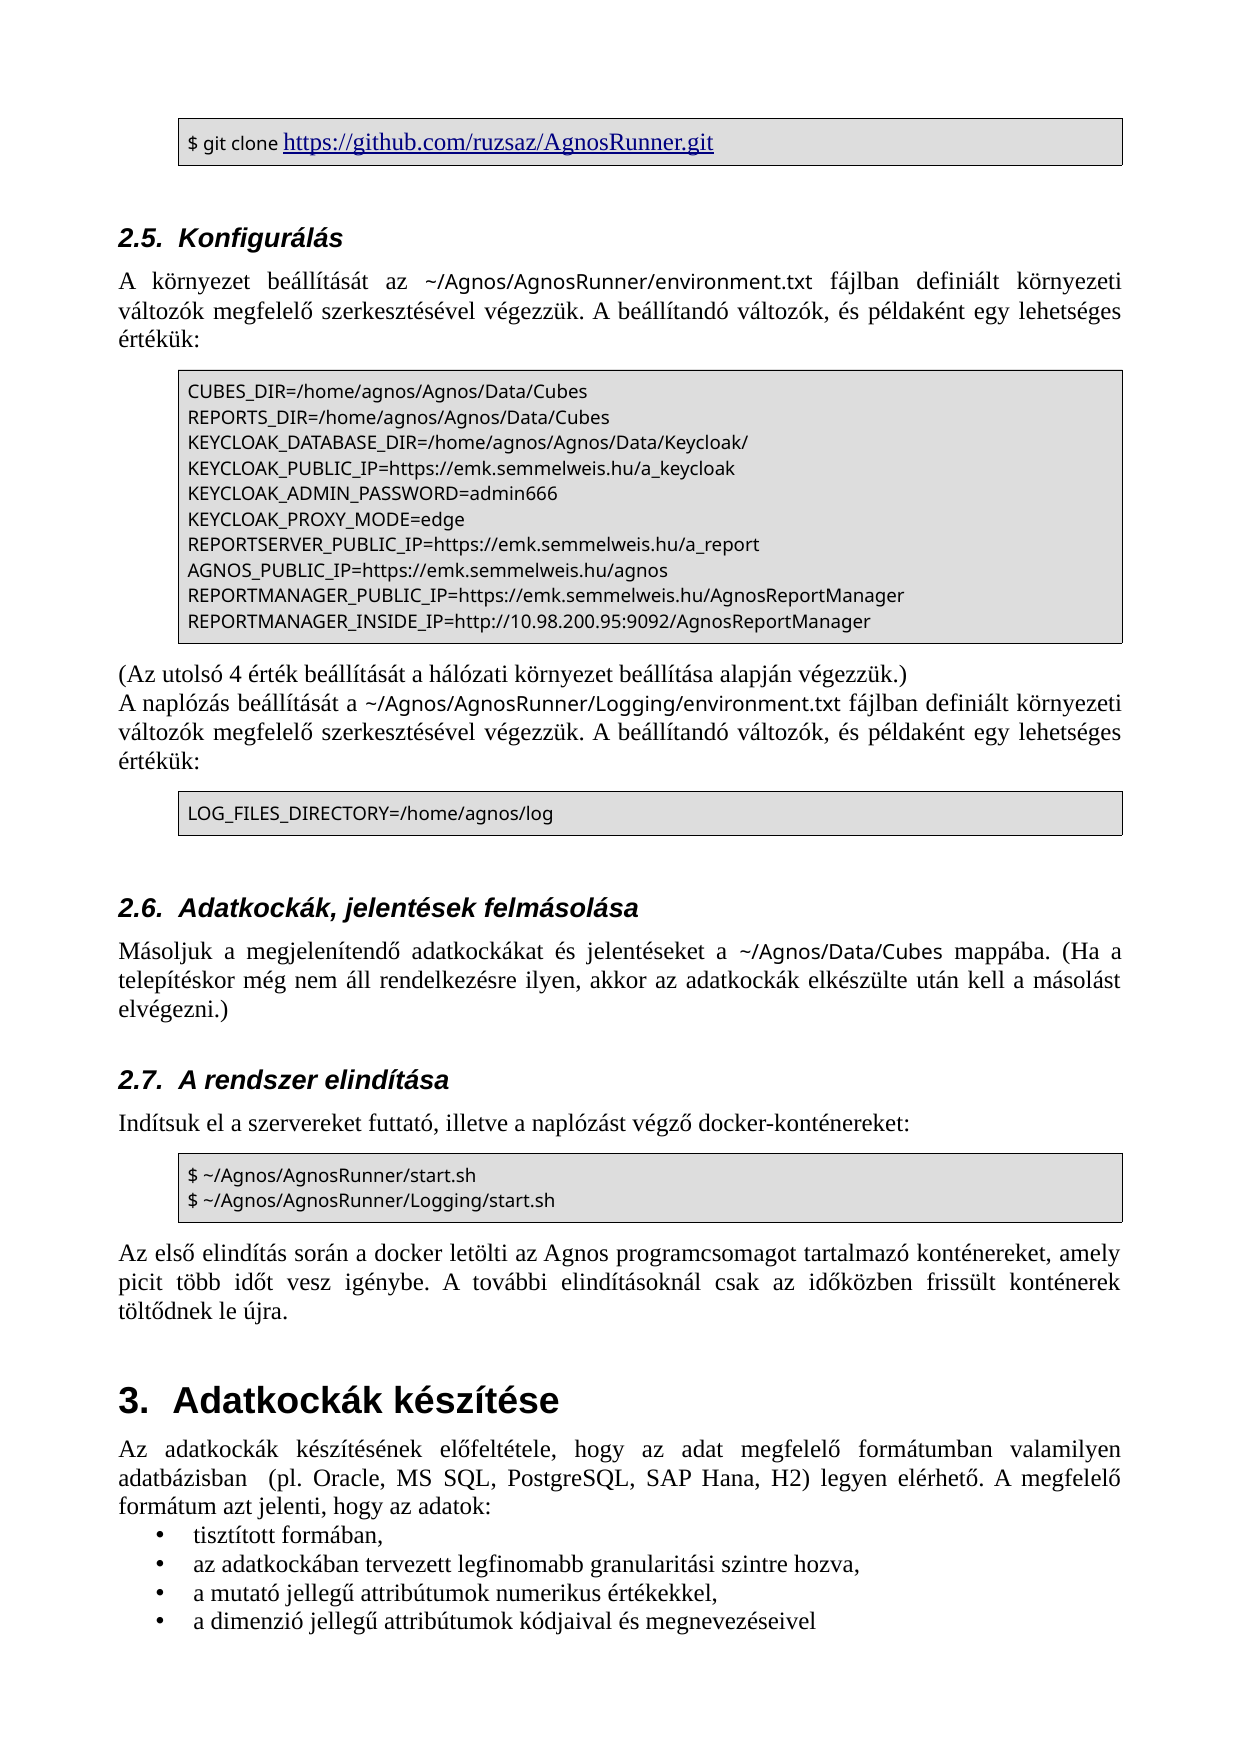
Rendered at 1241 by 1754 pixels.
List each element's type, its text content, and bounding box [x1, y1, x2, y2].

text A naplózás beállítását a ~/Agnos/AgnosRunner/Logging/environment.txt fájlban definiált környezeti változók megfelelő szerkesztésével végezzük. A beállítandó változók, és példaként egy lehetséges értékük: [118, 688, 1122, 775]
text KEYCLOAK_DATABASE_DIR=/home/agnos/Agnos/Data/Keycloak/ [179, 421, 1122, 446]
text Az adatkockák készítésének előfeltétele, hogy az adat megfelelő formátumban valamilyen adatbázisban (pl. Oracle, MS SQL, PostgreSQL, SAP Hana, H2) legyen elérhető. A megfelelő formátum azt jelenti, hogy az adatok: [118, 1434, 1122, 1520]
text $ ~/Agnos/AgnosRunner/Logging/start.sh [179, 1178, 1122, 1222]
subtitle Adatkockák készítése [118, 1378, 1122, 1421]
list a mutató jellegű attribútumok numerikus értékekkel, [156, 1578, 1122, 1606]
text Másoljuk a megjelenítendő adatkockákat és jelentéseket a ~/Agnos/Data/Cubes mappába. (Ha a telepítéskor még nem áll rendelkezésre ilyen, akkor az adatkockák elkészülte után kell a másolást elvégezni.) [118, 936, 1122, 1023]
subtitle Adatkockák, jelentések felmásolása [118, 892, 1122, 923]
text (Az utolsó 4 érték beállítását a hálózati környezet beállítása alapján végezzük.) [118, 659, 1122, 688]
text Indítsuk el a szervereket futtató, illetve a naplózást végző docker-konténereket: [118, 1108, 1122, 1137]
text $ ~/Agnos/AgnosRunner/start.sh [179, 1154, 1122, 1178]
text A környezet beállítását az ~/Agnos/AgnosRunner/environment.txt fájlban definiált környezeti változók megfelelő szerkesztésével végezzük. A beállítandó változók, és példaként egy lehetséges értékük: [118, 266, 1122, 353]
text CUBES_DIR=/home/agnos/Agnos/Data/Cubes [179, 371, 1122, 395]
text AGNOS_PUBLIC_IP=https://emk.semmelweis.hu/agnos [179, 548, 1122, 574]
list az adatkockában tervezett legfinomabb granularitási szintre hozva, [156, 1549, 1122, 1578]
text KEYCLOAK_PROXY_MODE=edge [179, 497, 1122, 523]
subtitle Konfigurálás [118, 222, 1122, 254]
text $ git clone https://github.com/ruzsaz/AgnosRunner.git [179, 119, 1122, 165]
list tisztított formában, [156, 1520, 1122, 1549]
text LOG_FILES_DIRECTORY=/home/agnos/log [179, 792, 1122, 835]
text Az első elindítás során a docker letölti az Agnos programcsomagot tartalmazó konténereket, amely picit több időt vesz igénybe. A további elindításoknál csak az időközben frissült konténerek töltődnek le újra. [118, 1238, 1122, 1324]
text REPORTMANAGER_PUBLIC_IP=https://emk.semmelweis.hu/AgnosReportManager [179, 574, 1122, 599]
list a dimenzió jellegű attribútumok kódjaival és megnevezéseivel [156, 1606, 1122, 1635]
subtitle A rendszer elindítása [118, 1064, 1122, 1095]
text REPORTMANAGER_INSIDE_IP=http://10.98.200.95:9092/AgnosReportManager [179, 599, 1122, 643]
text REPORTSERVER_PUBLIC_IP=https://emk.semmelweis.hu/a_report [179, 523, 1122, 548]
text KEYCLOAK_PUBLIC_IP=https://emk.semmelweis.hu/a_keycloak [179, 446, 1122, 472]
text REPORTS_DIR=/home/agnos/Agnos/Data/Cubes [179, 395, 1122, 421]
text KEYCLOAK_ADMIN_PASSWORD=admin666 [179, 472, 1122, 497]
